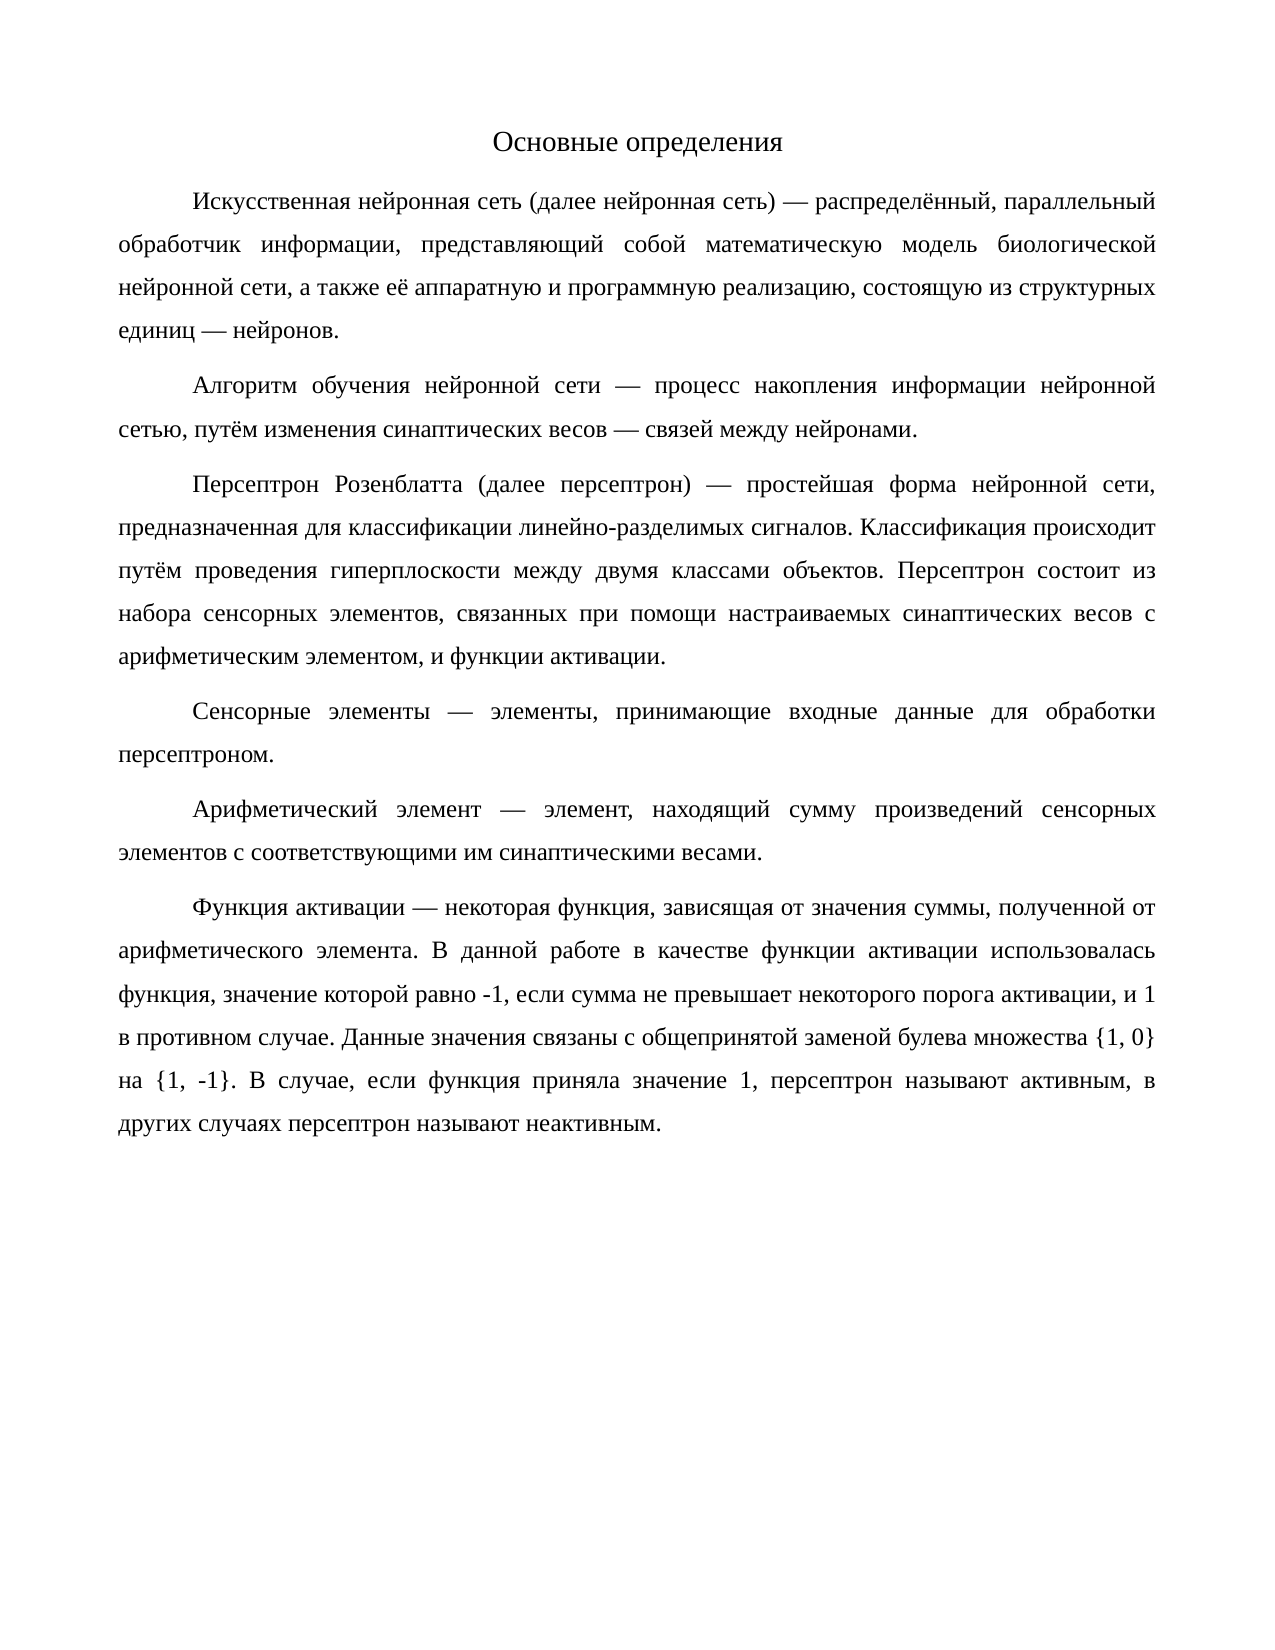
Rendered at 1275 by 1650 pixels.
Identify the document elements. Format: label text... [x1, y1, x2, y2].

text Персептрон Розенблатта (далее персептрон) — простейшая форма нейронной сети, предназначенная для классификации линейно-разделимых сигналов. Классификация происходит путём проведения гиперплоскости между двумя классами объектов. Персептрон состоит из набора сенсорных элементов, связанных при помощи настраиваемых синаптических весов с арифметическим элементом, и функции активации. [118, 469, 1157, 670]
text Функция активации — некоторая функция, зависящая от значения суммы, полученной от арифметического элемента. В данной работе в качестве функции активации использовалась функция, значение которой равно -1, если сумма не превышает некоторого порога активации, и 1 в противном случае. Данные значения связаны с общепринятой заменой булева множества {1, 0} на {1, -1}. В случае, если функция приняла значение 1, персептрон называют активным, в других случаях персептрон называют неактивным. [118, 892, 1157, 1137]
text Сенсорные элементы — элементы, принимающие входные данные для обработки персептроном. [118, 696, 1157, 768]
text Основные определения [118, 124, 1157, 158]
text Алгоритм обучения нейронной сети — процесс накопления информации нейронной сетью, путём изменения синаптических весов — связей между нейронами. [118, 371, 1157, 442]
text Искусственная нейронная сеть (далее нейронная сеть) — распределённый, параллельный обработчик информации, представляющий собой математическую модель биологической нейронной сети, а также её аппаратную и программную реализацию, состоящую из структурных единиц — нейронов. [118, 186, 1157, 344]
text Арифметический элемент — элемент, находящий сумму произведений сенсорных элементов с соответствующими им синаптическими весами. [118, 794, 1157, 866]
